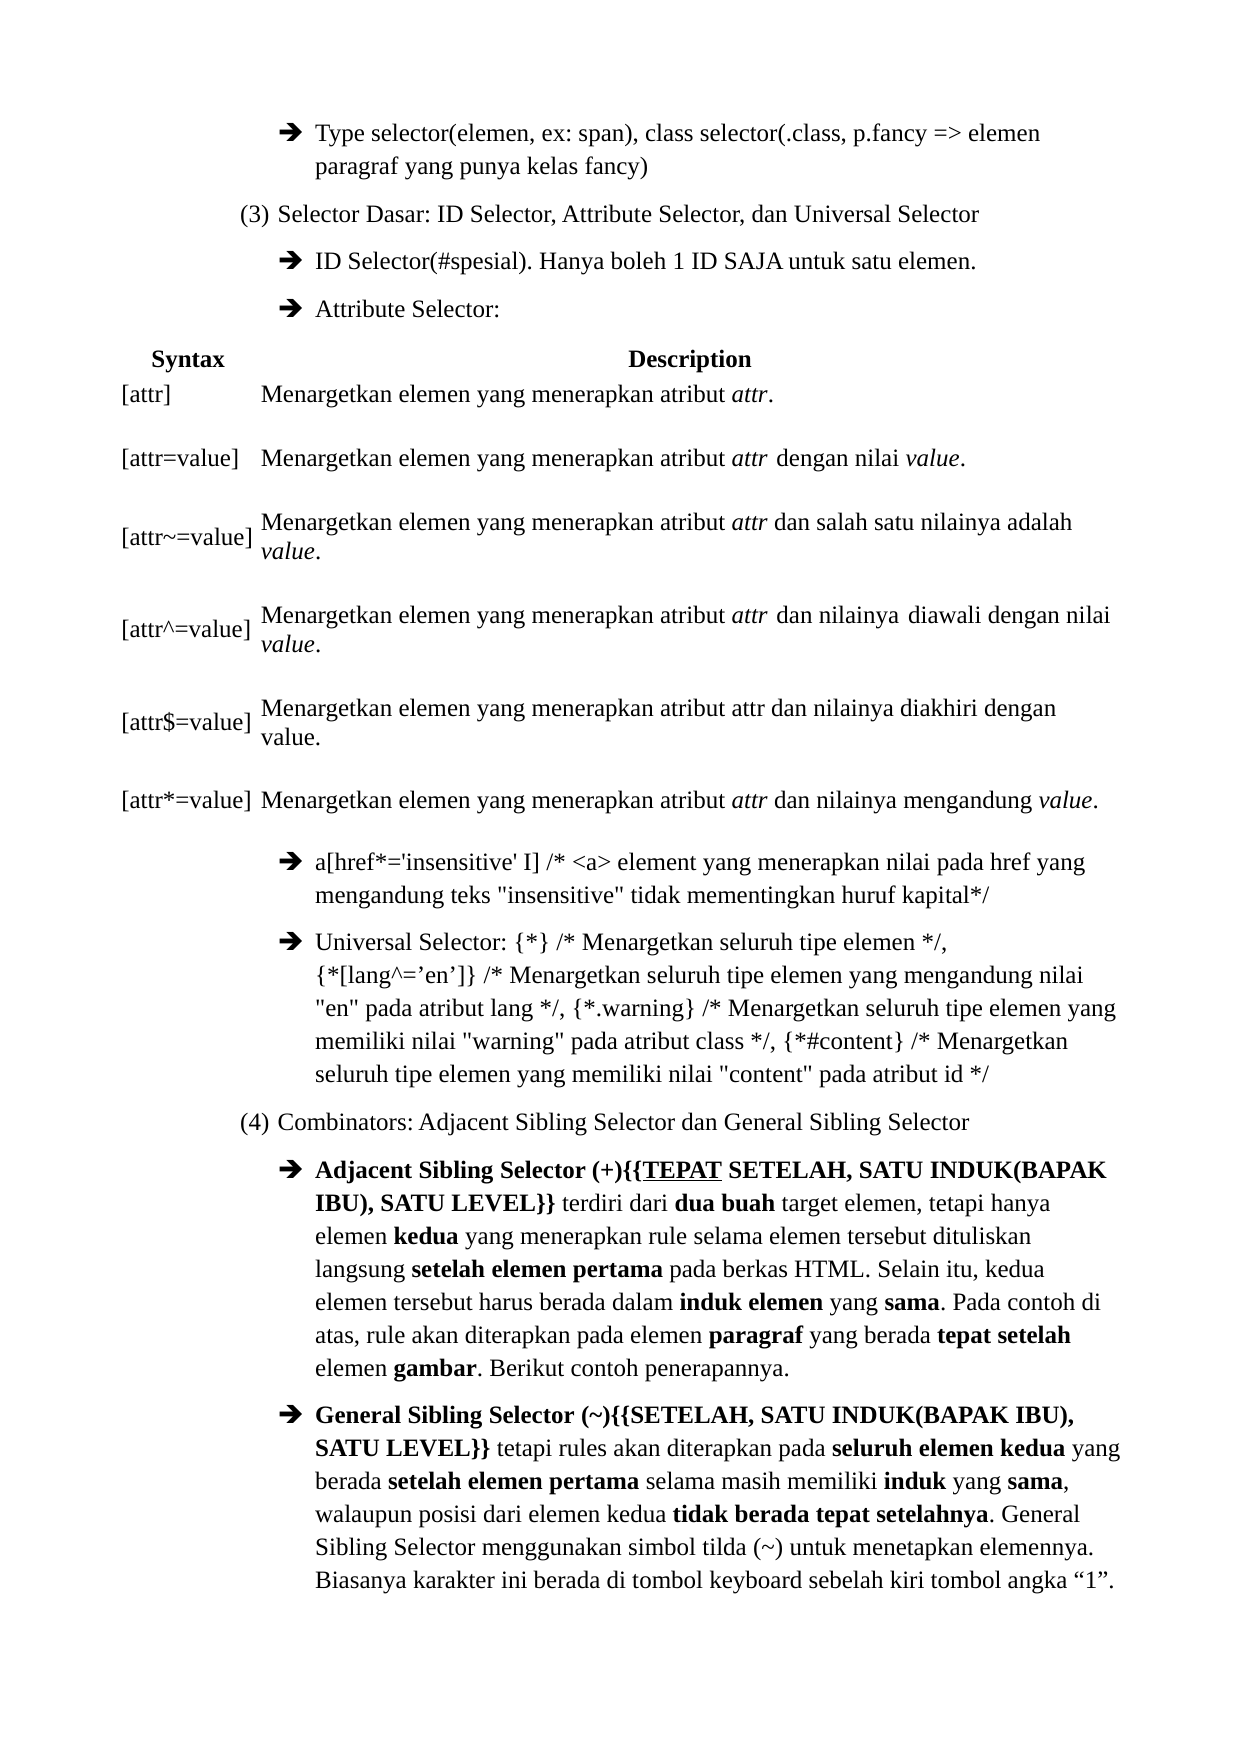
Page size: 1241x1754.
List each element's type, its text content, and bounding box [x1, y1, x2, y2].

list Combinators: Adjacent Sibling Selector dan General Sibling Selector [240, 1107, 1122, 1136]
table_cell Menargetkan elemen yang menerapkan atribut attr. [258, 376, 1122, 440]
table_cell Menargetkan elemen yang menerapkan atribut attr dan nilainya diawali dengan nilai value. [258, 597, 1122, 690]
table_cell Menargetkan elemen yang menerapkan atribut attr dengan nilai value. [258, 440, 1122, 504]
table_cell Menargetkan elemen yang menerapkan atribut attr dan nilainya mengandung value. [258, 783, 1122, 847]
list Adjacent Sibling Selector (+){{TEPAT SETELAH, SATU INDUK(BAPAK IBU), SATU LEVEL}} terdiri dari dua buah target elemen, tetapi hanya elemen kedua yang menerapkan rule selama elemen tersebut dituliskan langsung setelah elemen pertama pada berkas HTML. Selain itu, kedua elemen tersebut harus berada dalam induk elemen yang sama. Pada contoh di atas, rule akan diterapkan pada elemen paragraf yang berada tepat setelah elemen gambar. Berikut contoh penerapannya. [277, 1155, 1122, 1382]
list Universal Selector: {*} /* Menargetkan seluruh tipe elemen */, {*[lang^=’en’]} /* Menargetkan seluruh tipe elemen yang mengandung nilai "en" pada atribut lang */, {*.warning} /* Menargetkan seluruh tipe elemen yang memiliki nilai "warning" pada atribut class */, {*#content} /* Menargetkan seluruh tipe elemen yang memiliki nilai "content" pada atribut id */ [277, 927, 1122, 1088]
list a[href*='insensitive' I] /* <a> element yang menerapkan nilai pada href yang mengandung teks "insensitive" tidak mementingkan huruf kapital*/ [277, 847, 1122, 908]
table_cell [attr$=value] [118, 690, 258, 783]
table_cell Menargetkan elemen yang menerapkan atribut attr dan nilainya diakhiri dengan value. [258, 690, 1122, 783]
table_cell [attr=value] [118, 440, 258, 504]
table_header Syntax [118, 342, 258, 376]
table_header Description [258, 342, 1122, 376]
list ID Selector(#spesial). Hanya boleh 1 ID SAJA untuk satu elemen. [277, 246, 1122, 275]
list Type selector(elemen, ex: span), class selector(.class, p.fancy => elemen paragraf yang punya kelas fancy) [277, 118, 1122, 180]
table_cell [attr^=value] [118, 597, 258, 690]
table_cell Menargetkan elemen yang menerapkan atribut attr dan salah satu nilainya adalah value. [258, 504, 1122, 597]
list General Sibling Selector (~){{SETELAH, SATU INDUK(BAPAK IBU), SATU LEVEL}} tetapi rules akan diterapkan pada seluruh elemen kedua yang berada setelah elemen pertama selama masih memiliki induk yang sama, walaupun posisi dari elemen kedua tidak berada tepat setelahnya. General Sibling Selector menggunakan simbol tilda (~) untuk menetapkan elemennya. Biasanya karakter ini berada di tombol keyboard sebelah kiri tombol angka “1”. [277, 1400, 1122, 1594]
list Attribute Selector: [277, 294, 1122, 323]
table_cell [attr~=value] [118, 504, 258, 597]
table_cell [attr*=value] [118, 783, 258, 847]
list Selector Dasar: ID Selector, Attribute Selector, dan Universal Selector [240, 199, 1122, 227]
table_cell [attr] [118, 376, 258, 440]
